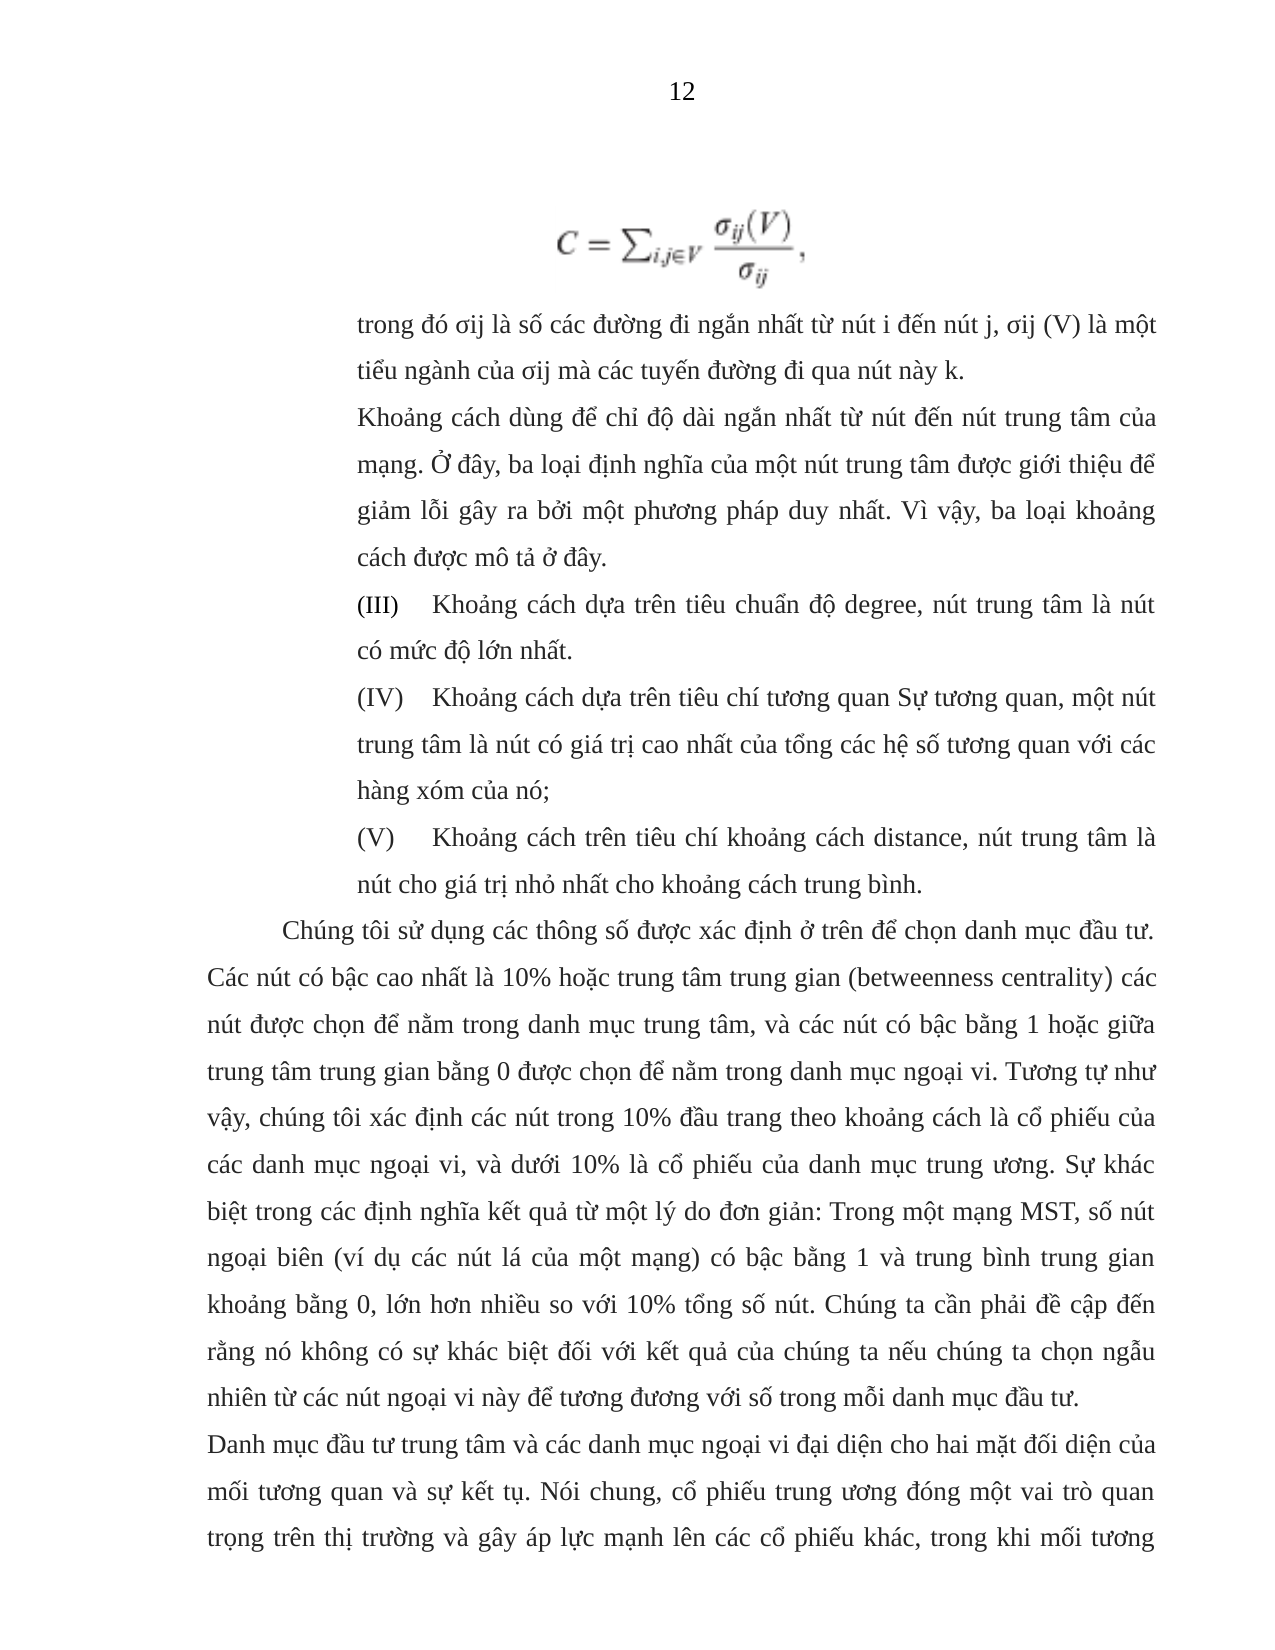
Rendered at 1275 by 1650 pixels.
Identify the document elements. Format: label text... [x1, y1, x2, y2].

text trong đó σij là số các đường đi ngắn nhất từ ​​nút i đến nút j, σij (V) là một tiểu ngành của σij mà các tuyến đường đi qua nút này k. [357, 207, 1157, 386]
text Khoảng cách dùng để chỉ độ dài ngắn nhất từ ​​nút đến nút trung tâm của mạng. Ở đây, ba loại định nghĩa của một nút trung tâm được giới thiệu để giảm lỗi gây ra bởi một phương pháp duy nhất. Vì vậy, ba loại khoảng cách được mô tả ở đây. [357, 401, 1157, 572]
list Khoảng cách trên tiêu chí khoảng cách distance, nút trung tâm là nút cho giá trị nhỏ nhất cho khoảng cách trung bình. [357, 821, 1157, 899]
text Chúng tôi sử dụng các thông số được xác định ở trên để chọn danh mục đầu tư. Các nút có bậc cao nhất là 10% hoặc trung tâm trung gian (betweenness centrality) các nút được chọn để nằm trong danh mục trung tâm, và các nút có bậc bằng 1 hoặc giữa trung tâm trung gian bằng 0 được chọn để nằm trong danh mục ngoại vi. Tương tự như vậy, chúng tôi xác định các nút trong 10% đầu trang theo khoảng cách là cổ phiếu của các danh mục ngoại vi, và dưới 10% là cổ phiếu của danh mục trung ương. Sự khác biệt trong các định nghĩa kết quả từ một lý do đơn giản: Trong một mạng MST, số nút ngoại biên (ví dụ các nút lá của một mạng) có bậc bằng 1 và trung bình trung gian khoảng bằng 0, lớn hơn nhiều so với 10% tổng số nút. Chúng ta cần phải đề cập đến rằng nó không có sự khác biệt đối với kết quả của chúng ta nếu chúng ta chọn ngẫu nhiên từ các nút ngoại vi này để tương đương với số trong mỗi danh mục đầu tư. [207, 914, 1157, 1412]
list Khoảng cách dựa trên tiêu chí tương quan Sự tương quan, một nút trung tâm là nút có giá trị cao nhất của tổng các hệ số tương quan với các hàng xóm của nó; [357, 681, 1157, 806]
text Danh mục đầu tư trung tâm và các danh mục ngoại vi đại diện cho hai mặt đối diện của mối tương quan và sự kết tụ. Nói chung, cổ phiếu trung ương đóng một vai trò quan trọng trên thị trường và gây áp lực mạnh lên các cổ phiếu khác, trong khi mối tương [207, 1428, 1157, 1552]
list Khoảng cách dựa trên tiêu chuẩn độ degree, nút trung tâm là nút có mức độ lớn nhất. [357, 588, 1157, 666]
